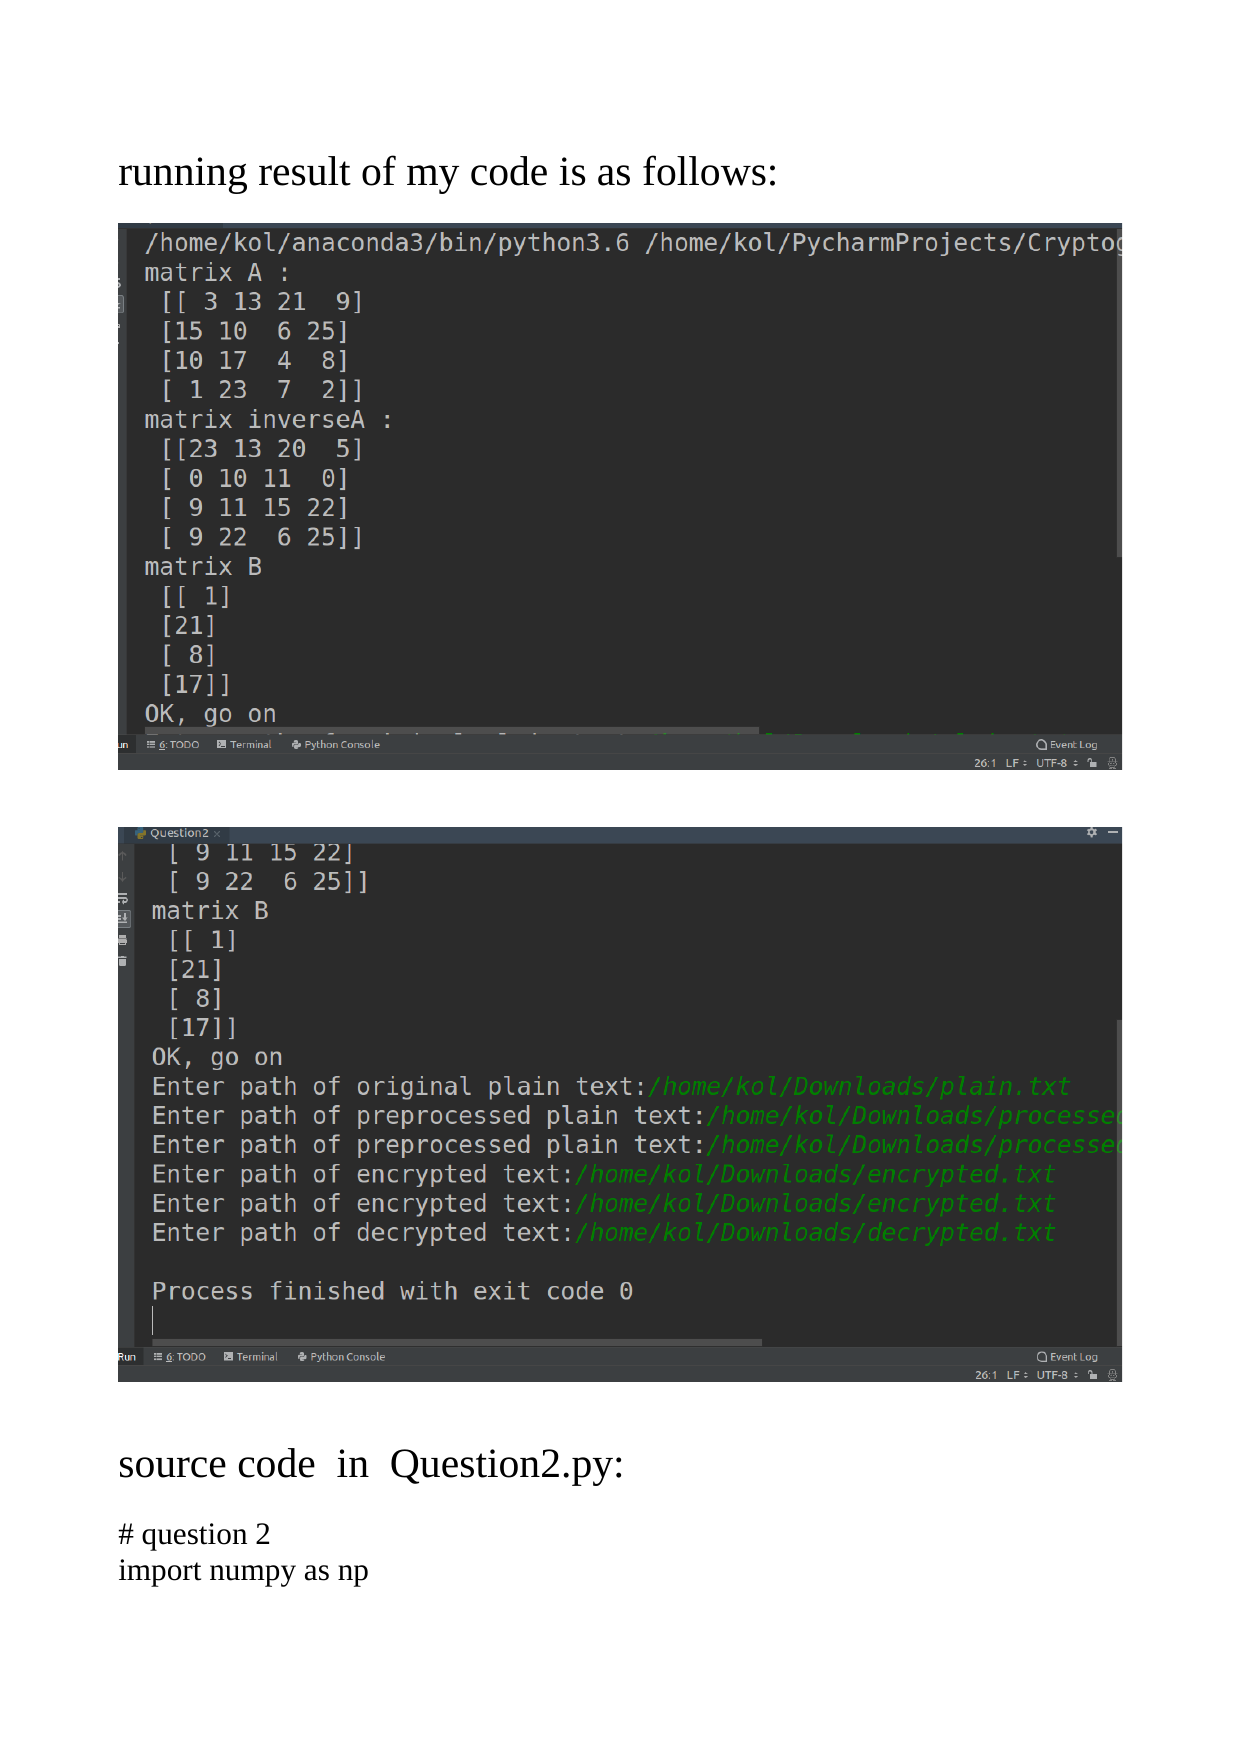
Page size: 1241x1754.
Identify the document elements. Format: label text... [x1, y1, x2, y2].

text import numpy as np [118, 1551, 1122, 1587]
picture [118, 827, 1123, 1382]
text running result of my code is as follows: [118, 147, 1122, 195]
text # question 2 [118, 1515, 1122, 1551]
text source code in Question2.py: [118, 1439, 1122, 1487]
picture [118, 223, 1123, 770]
